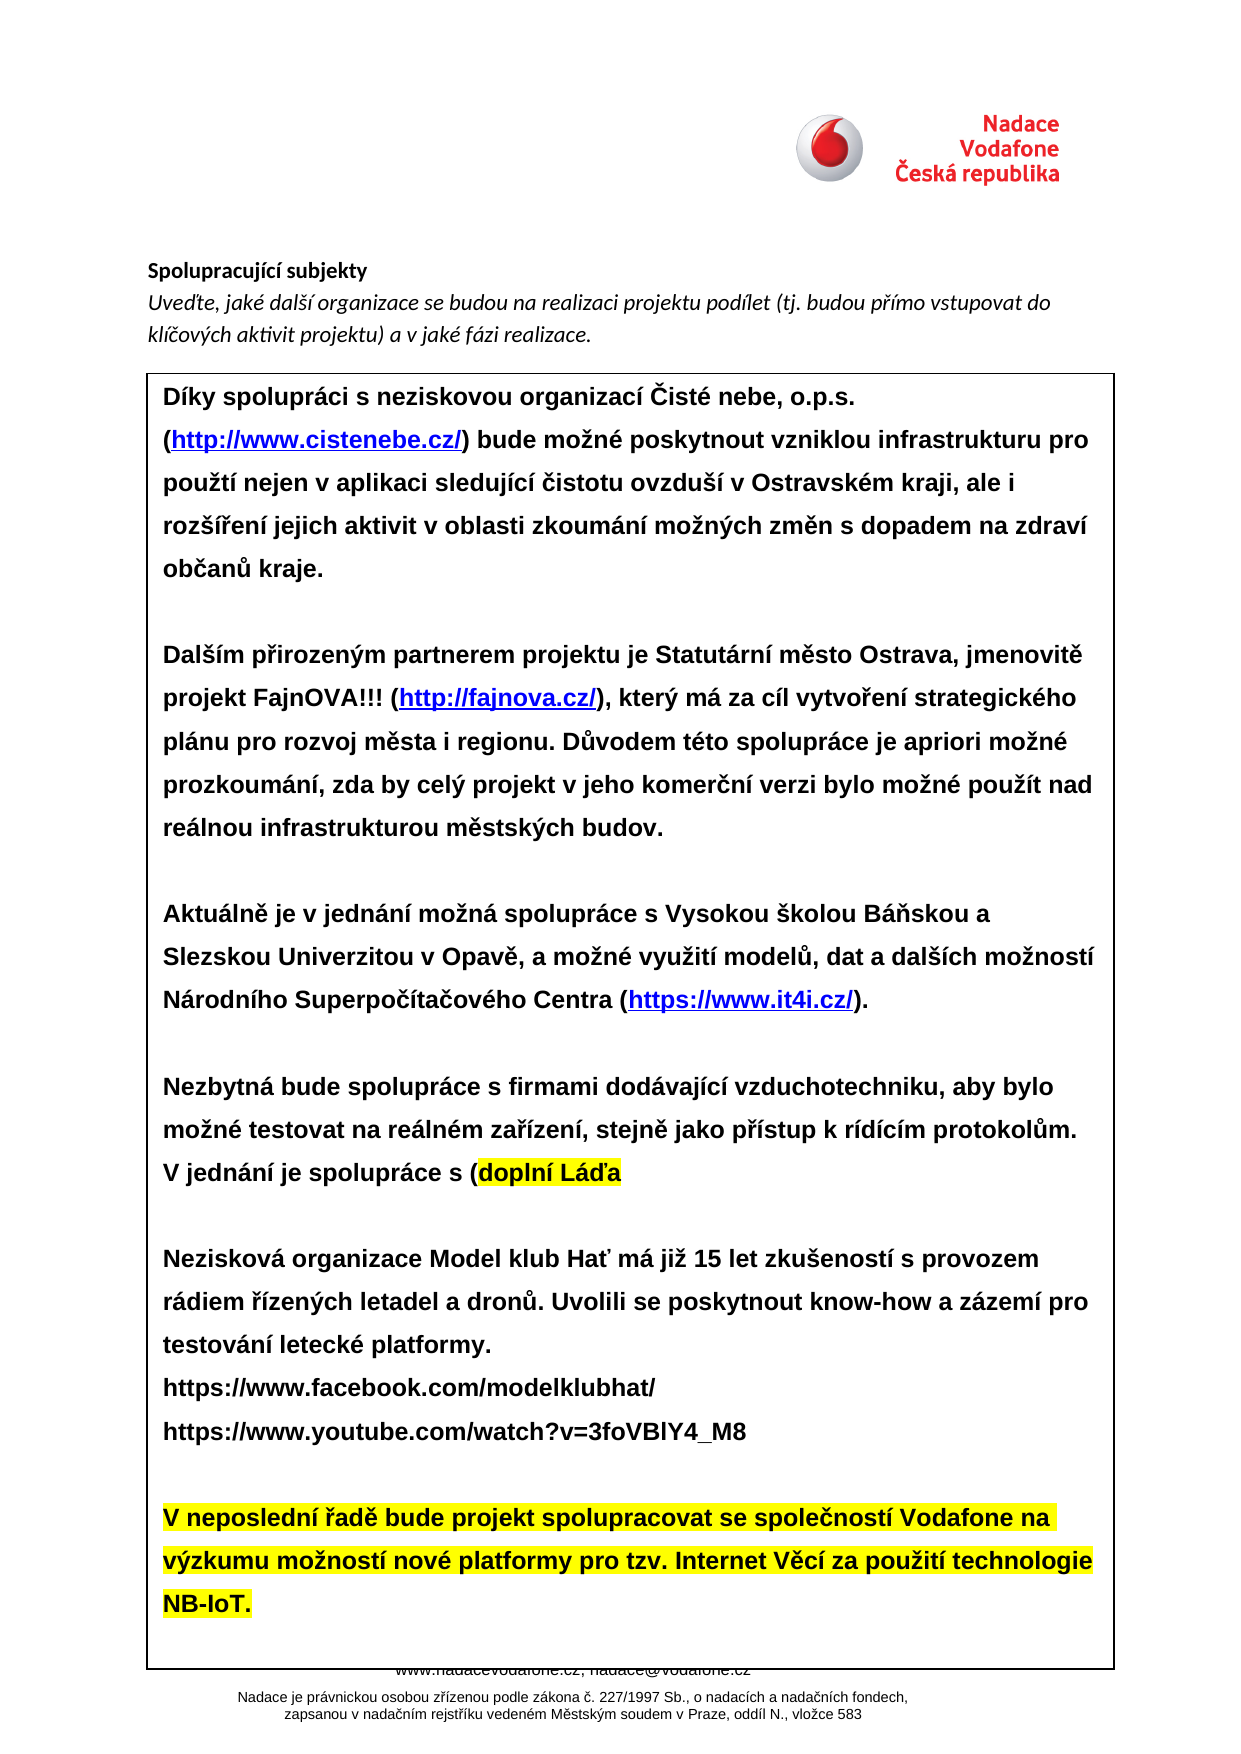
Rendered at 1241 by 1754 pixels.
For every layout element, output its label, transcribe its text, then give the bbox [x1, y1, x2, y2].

text Spolupracující subjekty [148, 256, 1093, 284]
text Nezbytná bude spolupráce s firmami dodávající vzduchotechniku, aby bylo možné testovat na reálném zařízení, stejně jako přístup k rídícím protokolům. V jednání je spolupráce s (doplní Láďa [163, 1071, 1098, 1186]
text V neposlední řadě bude projekt spolupracovat se společností Vodafone na výzkumu možností nové platformy pro tzv. Internet Věcí za použití technologie NB-IoT. [163, 1503, 1098, 1618]
text https://www.youtube.com/watch?v=3foVBlY4_M8 [163, 1416, 1098, 1445]
text Dalším přirozeným partnerem projektu je Statutární město Ostrava, jmenovitě projekt FajnOVA!!! (http://fajnova.cz/), který má za cíl vytvoření strategického plánu pro rozvoj města i regionu. Důvodem této spolupráce je apriori možné prozkoumání, zda by celý projekt v jeho komerční verzi bylo možné použít nad reálnou infrastrukturou městských budov. [163, 640, 1098, 841]
text Nezisková organizace Model klub Hať má již 15 let zkušeností s provozem rádiem řízených letadel a dronů. Uvolili se poskytnout know-how a zázemí pro testování letecké platformy. [163, 1244, 1098, 1359]
text Díky spolupráci s neziskovou organizací Čisté nebe, o.p.s. (http://www.cistenebe.cz/) bude možné poskytnout vzniklou infrastrukturu pro použtí nejen v aplikaci sledující čistotu ovzduší v Ostravském kraji, ale i rozšíření jejich aktivit v oblasti zkoumání možných změn s dopadem na zdraví občanů kraje. [163, 381, 1098, 583]
text Uveďte, jaké další organizace se budou na realizaci projektu podílet (tj. budou přímo vstupovat do klíčových aktivit projektu) a v jaké fázi realizace. [148, 288, 1093, 348]
picture [762, 73, 1093, 223]
text Aktuálně je v jednání možná spolupráce s Vysokou školou Báňskou a Slezskou Univerzitou v Opavě, a možné využití modelů, dat a dalších možností Národního Superpočítačového Centra (https://www.it4i.cz/). [163, 899, 1098, 1014]
text https://www.facebook.com/modelklubhat/ [163, 1373, 1098, 1402]
